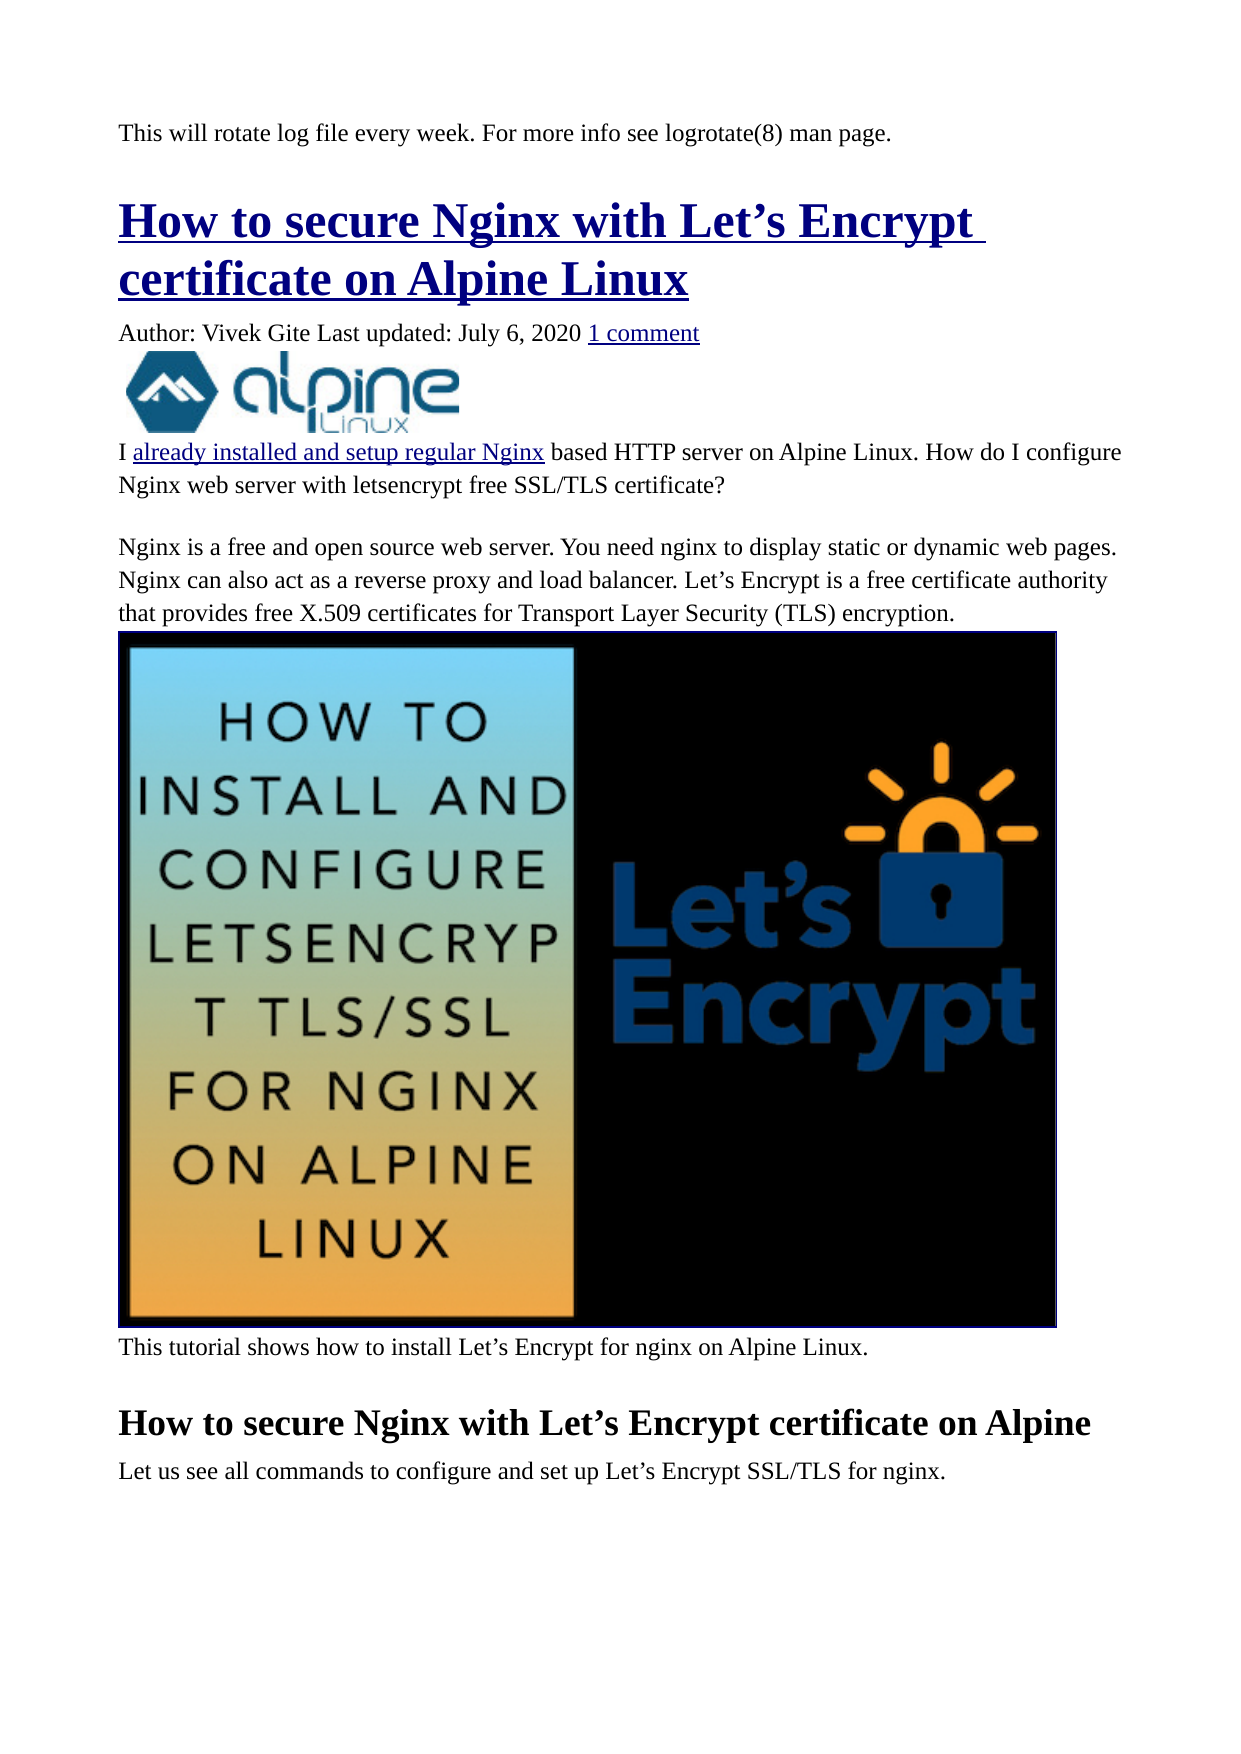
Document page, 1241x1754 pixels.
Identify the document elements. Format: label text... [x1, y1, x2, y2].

text I already installed and setup regular Nginx based HTTP server on Alpine Linux. How do I configure Nginx web server with letsencrypt free SSL/TLS certificate? Nginx is a free and open source web server. You need nginx to display static or dynamic web pages. Nginx can also act as a reverse proxy and load balancer. Let’s Encrypt is a free certificate authority that provides free X.509 certificates for Transport Layer Security (TLS) encryption. This tutorial shows how to install Let’s Encrypt for nginx on Alpine Linux. [118, 437, 1122, 1361]
text Author: Vivek Gite Last updated: July 6, 2020 1 comment [118, 318, 1122, 347]
text This will rotate log file every week. For more info see logrotate(8) man page. [118, 118, 1122, 147]
text Let us see all commands to configure and set up Let’s Encrypt SSL/TLS for nginx. [118, 1456, 1122, 1485]
picture [126, 351, 460, 433]
subtitle How to secure Nginx with Let’s Encrypt certificate on Alpine [118, 1401, 1122, 1444]
picture [120, 633, 1056, 1326]
subtitle How to secure Nginx with Let’s Encrypt certificate on Alpine Linux [118, 191, 1122, 306]
